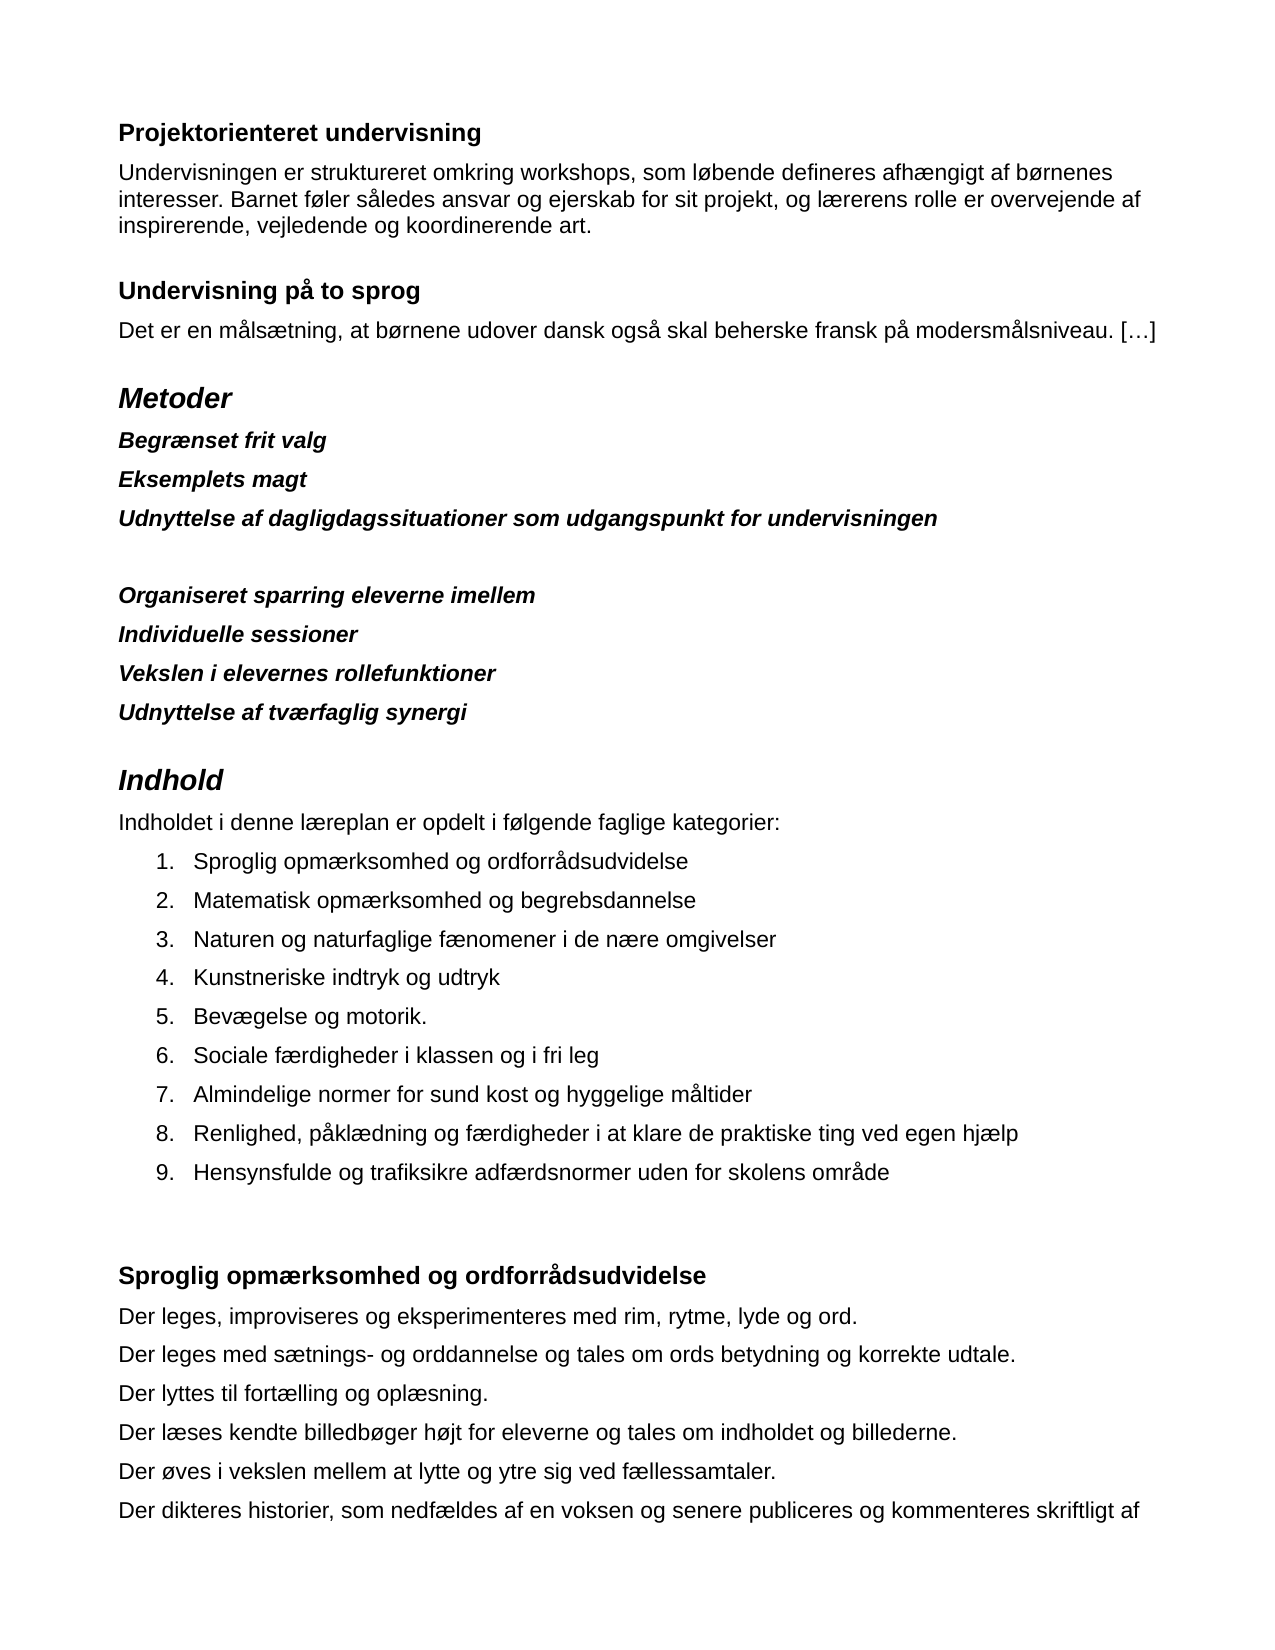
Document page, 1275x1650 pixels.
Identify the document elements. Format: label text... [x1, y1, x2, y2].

subtitle Projektorienteret undervisning [118, 118, 1157, 147]
text Der leges med sætnings- og orddannelse og tales om ords betydning og korrekte udtale. [118, 1341, 1157, 1368]
subtitle Eksemplets magt [118, 466, 1157, 492]
text Der øves i vekslen mellem at lytte og ytre sig ved fællessamtaler. [118, 1458, 1157, 1484]
subtitle Sproglig opmærksomhed og ordforrådsudvidelse [118, 1261, 1157, 1290]
text Der lyttes til fortælling og oplæsning. [118, 1380, 1157, 1407]
subtitle Vekslen i elevernes rollefunktioner [118, 660, 1157, 687]
subtitle Metoder [118, 381, 1157, 414]
list Naturen og naturfaglige fænomener i de nære omgivelser [156, 926, 1157, 952]
subtitle Indhold [118, 763, 1157, 796]
subtitle Begrænset frit valg [118, 427, 1157, 453]
list Sproglig opmærksomhed og ordforrådsudvidelse [156, 848, 1157, 874]
list Renlighed, påklædning og færdigheder i at klare de praktiske ting ved egen hjælp [156, 1120, 1157, 1146]
text Undervisningen er struktureret omkring workshops, som løbende defineres afhængigt af børnenes interesser. Barnet føler således ansvar og ejerskab for sit projekt, og lærerens rolle er overvejende af inspirerende, vejledende og koordinerende art. [118, 159, 1157, 238]
subtitle Individuelle sessioner [118, 621, 1157, 648]
list Sociale færdigheder i klassen og i fri leg [156, 1042, 1157, 1068]
subtitle Undervisning på to sprog [118, 276, 1157, 305]
list Bevægelse og motorik. [156, 1003, 1157, 1029]
text Det er en målsætning, at børnene udover dansk også skal beherske fransk på modersmålsniveau. […] [118, 317, 1157, 343]
subtitle Udnyttelse af dagligdagssituationer som udgangspunkt for undervisningen [118, 505, 1157, 531]
list Matematisk opmærksomhed og begrebsdannelse [156, 887, 1157, 913]
subtitle Organiseret sparring eleverne imellem [118, 582, 1157, 609]
list Kunstneriske indtryk og udtryk [156, 964, 1157, 991]
list Hensynsfulde og trafiksikre adfærdsnormer uden for skolens område [156, 1159, 1157, 1185]
list Almindelige normer for sund kost og hyggelige måltider [156, 1081, 1157, 1107]
subtitle Udnyttelse af tværfaglig synergi [118, 699, 1157, 725]
text Indholdet i denne læreplan er opdelt i følgende faglige kategorier: [118, 809, 1157, 835]
text Der dikteres historier, som nedfældes af en voksen og senere publiceres og kommenteres skriftligt af [118, 1497, 1157, 1523]
text Der leges, improviseres og eksperimenteres med rim, rytme, lyde og ord. [118, 1303, 1157, 1329]
text Der læses kendte billedbøger højt for eleverne og tales om indholdet og billederne. [118, 1419, 1157, 1446]
